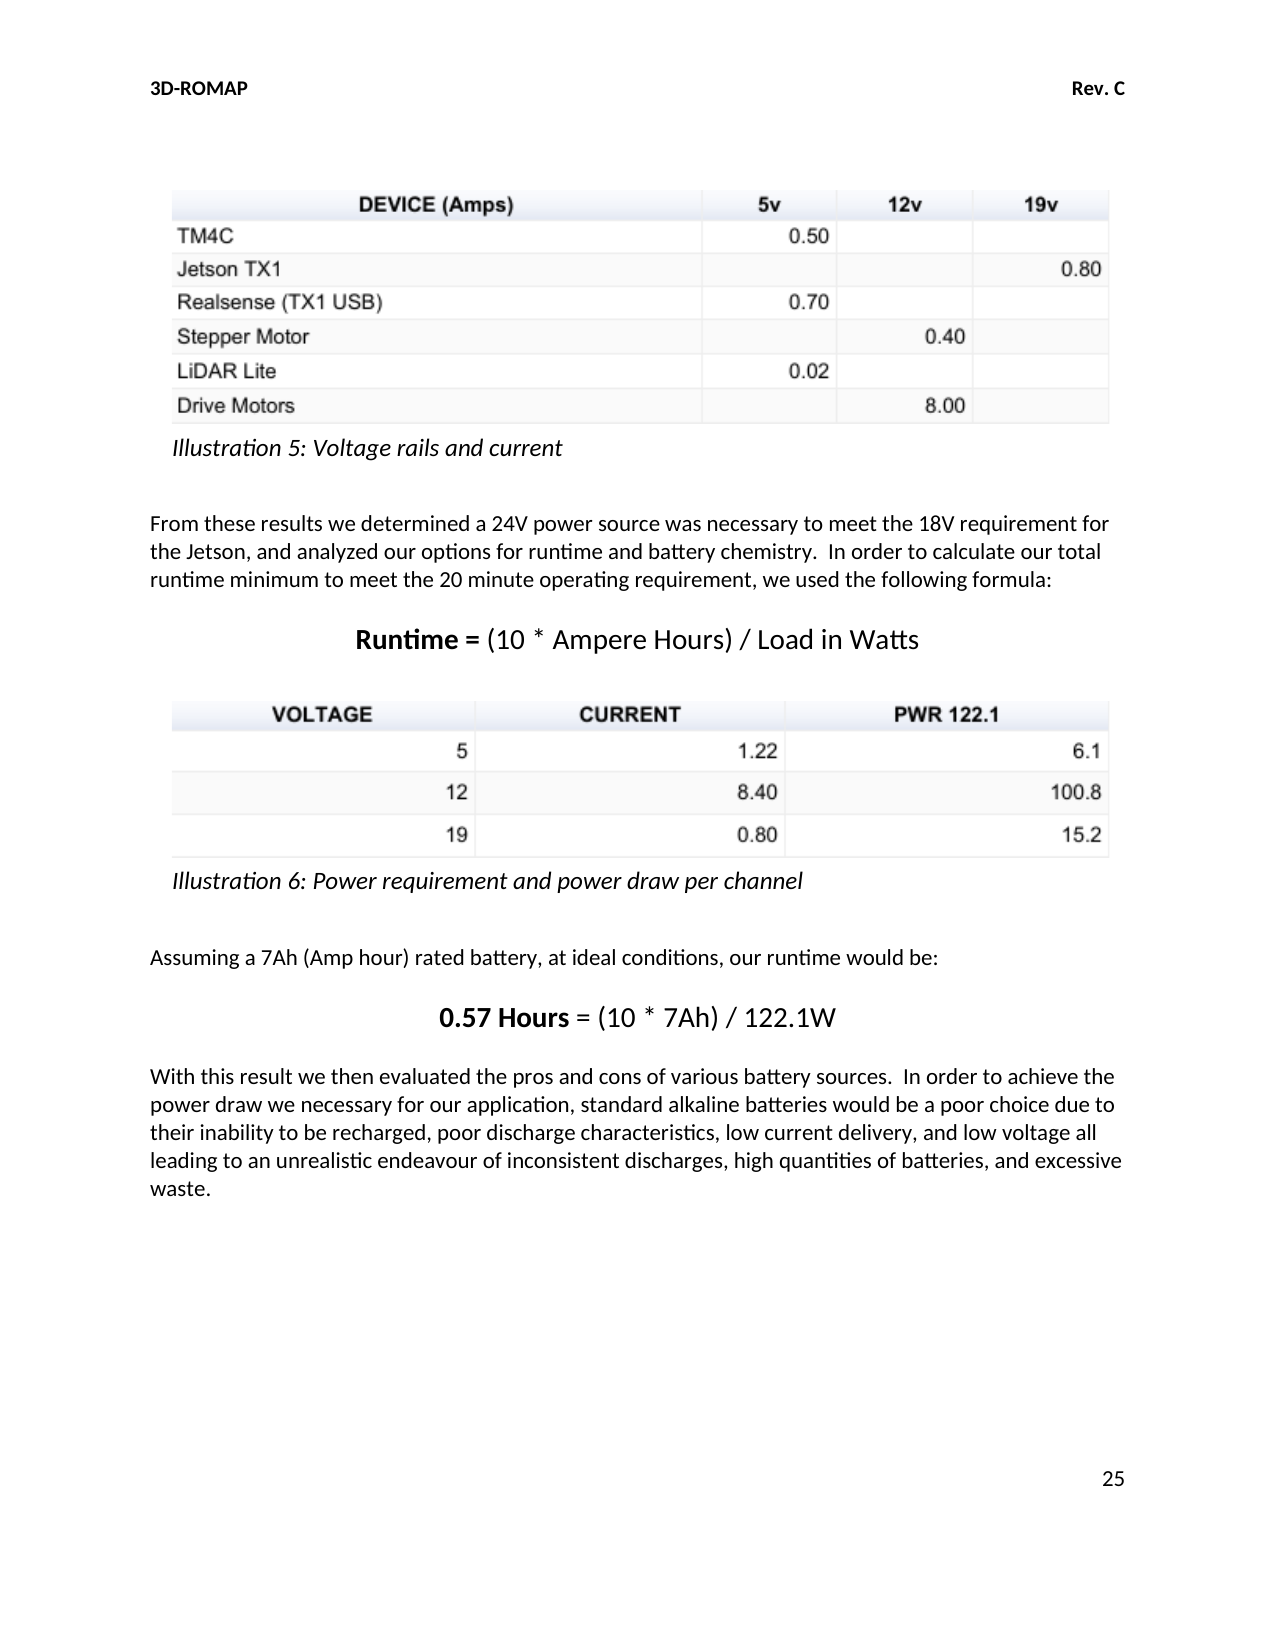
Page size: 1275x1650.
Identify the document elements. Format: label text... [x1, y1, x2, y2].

text With this result we then evaluated the pros and cons of various battery sources. In order to achieve the power draw we necessary for our application, standard alkaline batteries would be a poor choice due to their inability to be recharged, poor discharge characteristics, low current delivery, and low voltage all leading to an unrealistic endeavour of inconsistent discharges, high quantities of batteries, and excessive waste. [150, 1062, 1125, 1202]
text Assuming a 7Ah (Amp hour) rated battery, at ideal conditions, our runtime would be: [150, 943, 1125, 971]
text Runtime = (10 * Ampere Hours) / Load in Watts [150, 621, 1125, 657]
text [172, 688, 1109, 701]
text 0.57 Hours = (10 * 7Ah) / 122.1W [150, 999, 1125, 1034]
picture [171, 701, 1110, 858]
text Illustration 5: Voltage rails and current [172, 424, 1109, 462]
picture [171, 190, 1110, 424]
text From these results we determined a 24V power source was necessary to meet the 18V requirement for the Jetson, and analyzed our options for runtime and battery chemistry. In order to calculate our total runtime minimum to meet the 20 minute operating requirement, we used the following formula: [150, 509, 1125, 593]
text Illustration 6: Power requirement and power draw per channel [172, 858, 1109, 896]
